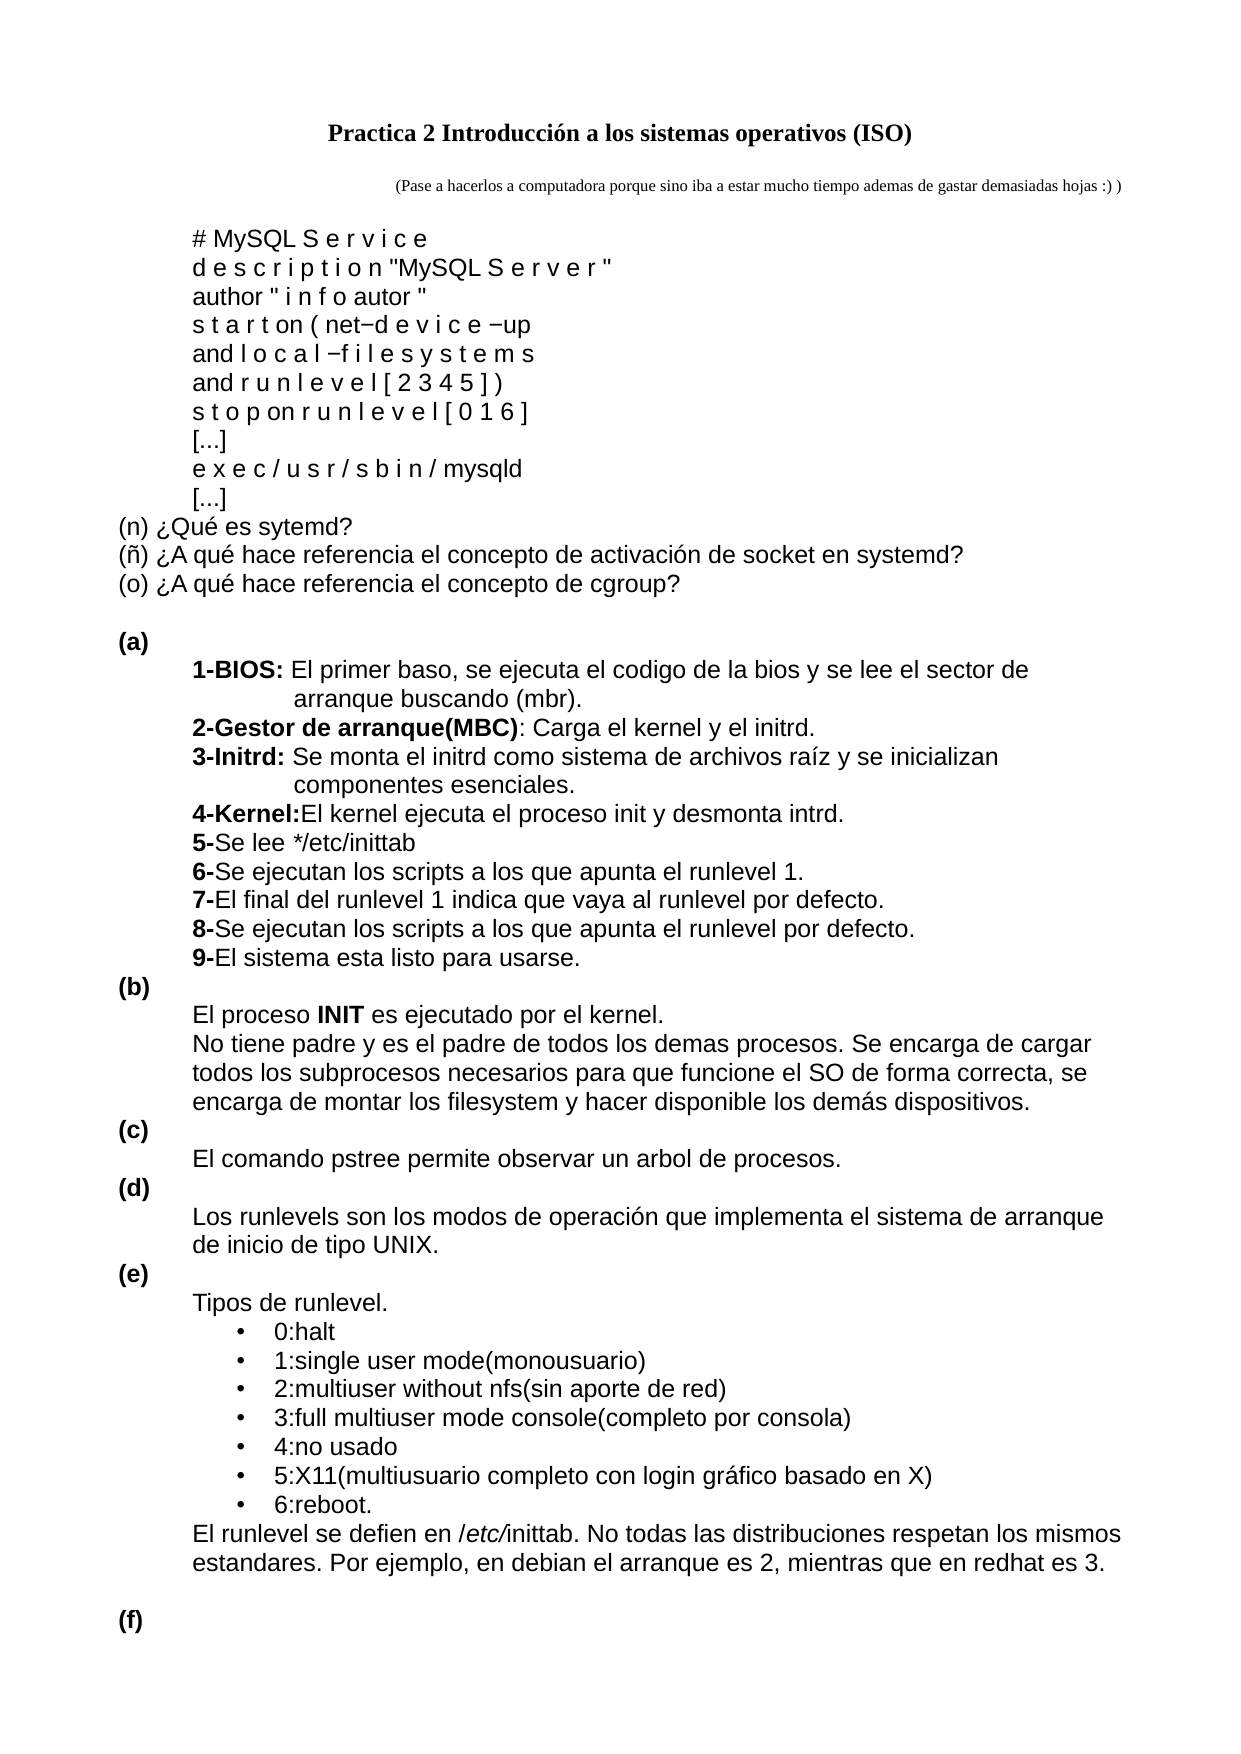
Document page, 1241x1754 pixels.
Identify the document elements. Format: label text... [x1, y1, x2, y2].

text 8-Se ejecutan los scripts a los que apunta el runlevel por defecto. [118, 914, 1122, 943]
text (b) [118, 972, 1122, 1001]
text (o) ¿A qué hace referencia el concepto de cgroup? [118, 569, 1122, 598]
list 5:X11(multiusuario completo con login gráfico basado en X) [236, 1461, 1122, 1490]
text s t a r t on ( net−d e v i c e −up [192, 311, 1122, 339]
text d e s c r i p t i o n "MySQL S e r v e r " [192, 253, 1122, 282]
text Tipos de runlevel. [118, 1288, 1122, 1317]
text and l o c a l −f i l e s y s t e m s [192, 339, 1122, 368]
text 7-El final del runlevel 1 indica que vaya al runlevel por defecto. [118, 886, 1122, 914]
text e x e c / u s r / s b i n / mysqld [192, 454, 1122, 483]
text El runlevel se defien en /etc/inittab. No todas las distribuciones respetan los mismos estandares. Por ejemplo, en debian el arranque es 2, mientras que en redhat es 3. [118, 1519, 1122, 1576]
text and r u n l e v e l [ 2 3 4 5 ] ) [192, 368, 1122, 397]
text El comando pstree permite observar un arbol de procesos. [118, 1144, 1122, 1173]
list 6:reboot. [236, 1490, 1122, 1519]
list 2:multiuser without nfs(sin aporte de red) [236, 1374, 1122, 1403]
text 6-Se ejecutan los scripts a los que apunta el runlevel 1. [118, 857, 1122, 886]
list 3:full multiuser mode console(completo por consola) [236, 1403, 1122, 1432]
text s t o p on r u n l e v e l [ 0 1 6 ] [192, 397, 1122, 426]
text (ñ) ¿A qué hace referencia el concepto de activación de socket en systemd? [118, 541, 1122, 569]
text El proceso INIT es ejecutado por el kernel. [118, 1001, 1122, 1029]
list 0:halt [236, 1317, 1122, 1346]
text Los runlevels son los modos de operación que implementa el sistema de arranque de inicio de tipo UNIX. [118, 1202, 1122, 1259]
text (e) [118, 1259, 1122, 1288]
list 1:single user mode(monousuario) [236, 1346, 1122, 1374]
text (a) [118, 627, 1122, 656]
text 5-Se lee */etc/inittab [118, 828, 1122, 857]
text 1-BIOS: El primer baso, se ejecuta el codigo de la bios y se lee el sector de arranque buscando (mbr). [118, 656, 1122, 713]
text (c) [118, 1116, 1122, 1144]
text author " i n f o autor " [192, 282, 1122, 311]
text [...] [192, 426, 1122, 454]
list 4:no usado [236, 1432, 1122, 1461]
text (n) ¿Qué es sytemd? [118, 512, 1122, 541]
text 9-El sistema esta listo para usarse. [118, 943, 1122, 972]
text # MySQL S e r v i c e [192, 224, 1122, 253]
text (f) [118, 1605, 1122, 1634]
text [...] [192, 483, 1122, 512]
text 2-Gestor de arranque(MBC): Carga el kernel y el initrd. [118, 713, 1122, 742]
text (d) [118, 1173, 1122, 1202]
text 3-Initrd: Se monta el initrd como sistema de archivos raíz y se inicializan componentes esenciales. [118, 742, 1122, 799]
text 4-Kernel:El kernel ejecuta el proceso init y desmonta intrd. [118, 799, 1122, 828]
text No tiene padre y es el padre de todos los demas procesos. Se encarga de cargar todos los subprocesos necesarios para que funcione el SO de forma correcta, se encarga de montar los filesystem y hacer disponible los demás dispositivos. [118, 1029, 1122, 1116]
